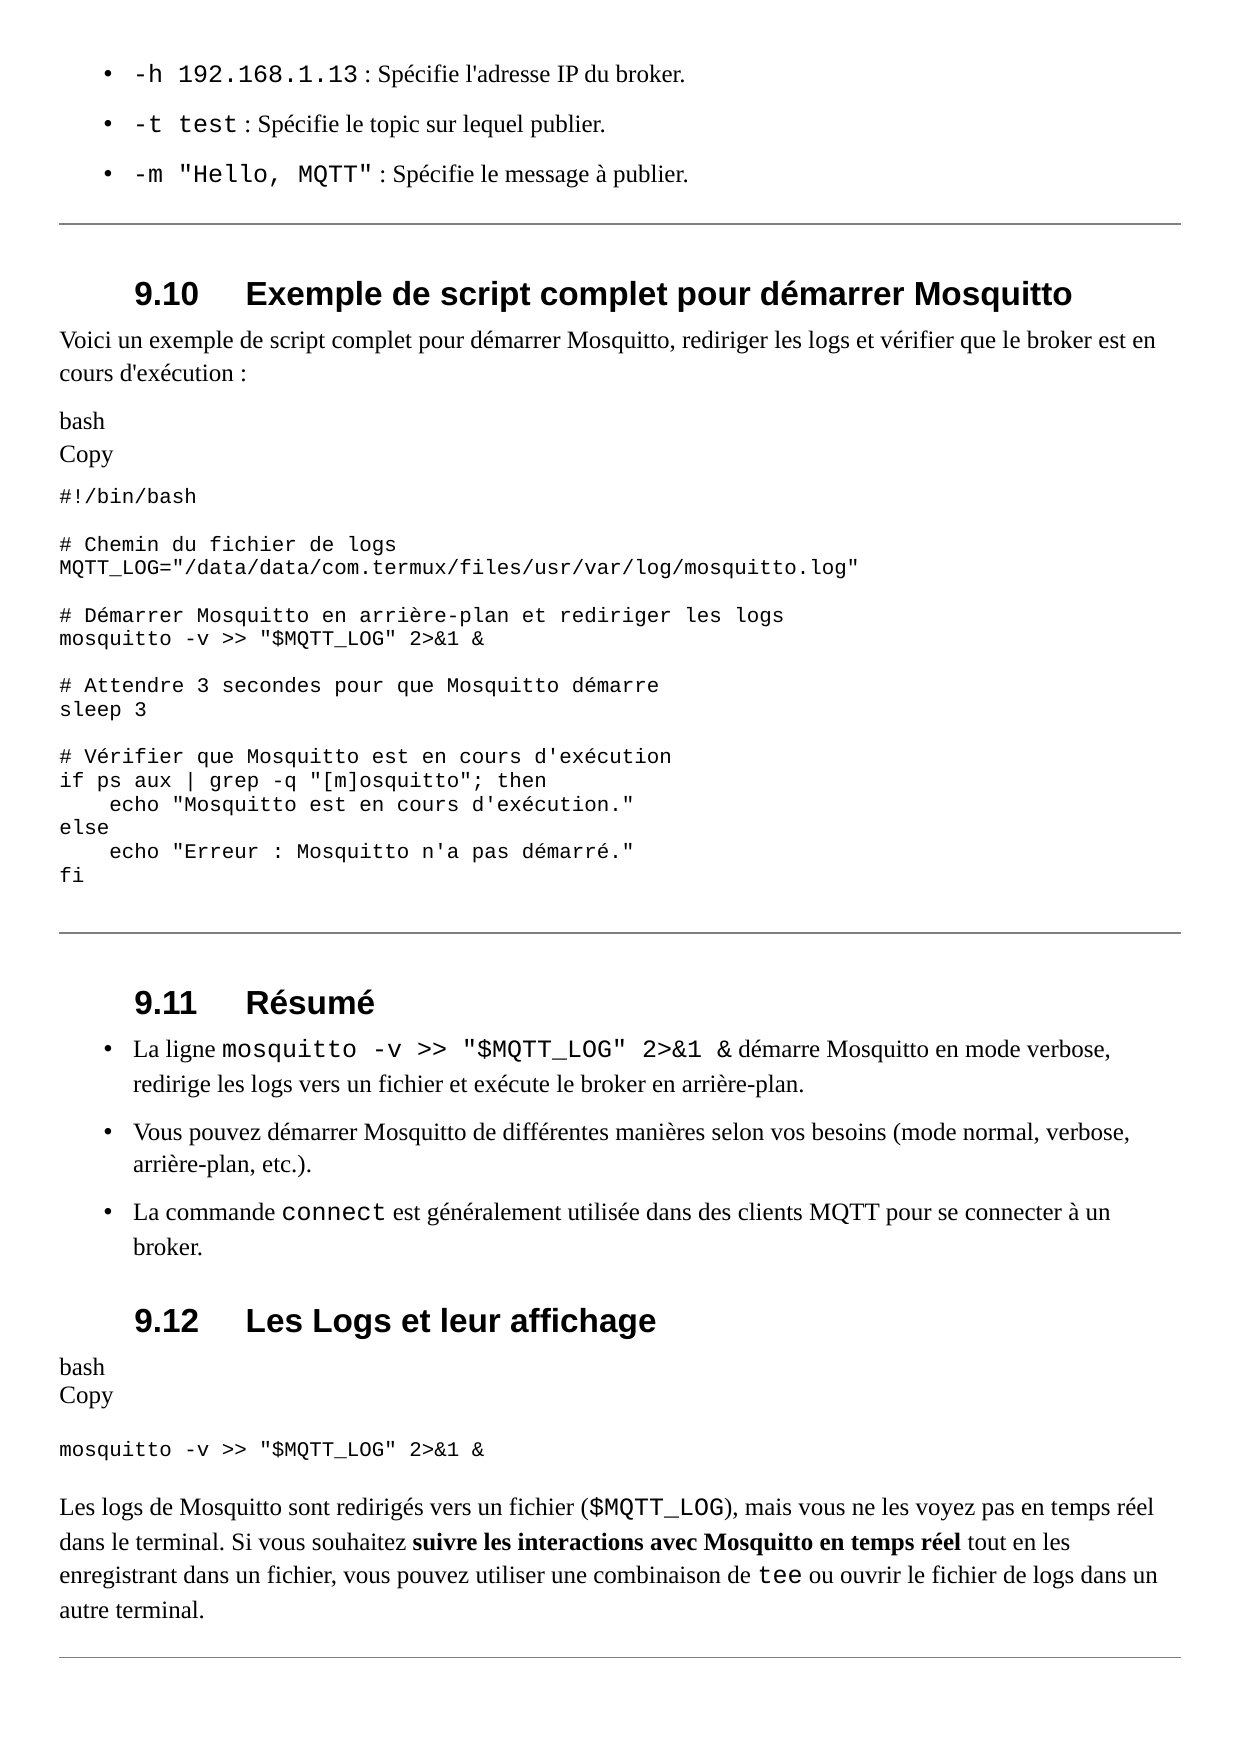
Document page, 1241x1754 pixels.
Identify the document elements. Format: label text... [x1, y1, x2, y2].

subtitle Exemple de script complet pour démarrer Mosquitto [134, 274, 1181, 313]
list -h 192.168.1.13 : Spécifie l'adresse IP du broker. [103, 59, 1181, 90]
list Vous pouvez démarrer Mosquitto de différentes manières selon vos besoins (mode normal, verbose, arrière-plan, etc.). [103, 1117, 1181, 1178]
text bash [59, 1352, 1181, 1380]
list La ligne mosquitto -v >> "$MQTT_LOG" 2>&1 & démarre Mosquitto en mode verbose, redirige les logs vers un fichier et exécute le broker en arrière-plan. [103, 1034, 1181, 1098]
text Voici un exemple de script complet pour démarrer Mosquitto, rediriger les logs et vérifier que le broker est en cours d'exécution : [59, 325, 1181, 387]
text #!/bin/bash [59, 486, 1181, 510]
text echo "Mosquitto est en cours d'exécution." [59, 794, 1181, 817]
text bash [59, 406, 1181, 434]
list -m "Hello, MQTT" : Spécifie le message à publier. [103, 159, 1181, 190]
text if ps aux | grep -q "[m]osquitto"; then [59, 770, 1181, 794]
subtitle Résumé [134, 983, 1181, 1021]
text # Vérifier que Mosquitto est en cours d'exécution [59, 746, 1181, 770]
text mosquitto -v >> "$MQTT_LOG" 2>&1 & [59, 1439, 1181, 1462]
text Copy [59, 1380, 1181, 1409]
text Les logs de Mosquitto sont redirigés vers un fichier ($MQTT_LOG), mais vous ne les voyez pas en temps réel dans le terminal. Si vous souhaitez suivre les interactions avec Mosquitto en temps réel tout en les enregistrant dans un fichier, vous pouvez utiliser une combinaison de tee ou ouvrir le fichier de logs dans un autre terminal. [59, 1492, 1181, 1624]
text fi [59, 865, 1181, 888]
list -t test : Spécifie le topic sur lequel publier. [103, 109, 1181, 140]
text sleep 3 [59, 699, 1181, 723]
text echo "Erreur : Mosquitto n'a pas démarré." [59, 841, 1181, 865]
text MQTT_LOG="/data/data/com.termux/files/usr/var/log/mosquitto.log" [59, 557, 1181, 581]
text Copy [59, 439, 1181, 467]
list La commande connect est généralement utilisée dans des clients MQTT pour se connecter à un broker. [103, 1197, 1181, 1261]
text mosquitto -v >> "$MQTT_LOG" 2>&1 & [59, 628, 1181, 652]
subtitle Les Logs et leur affichage [134, 1301, 1181, 1339]
text # Attendre 3 secondes pour que Mosquitto démarre [59, 676, 1181, 699]
text else [59, 817, 1181, 841]
text # Démarrer Mosquitto en arrière-plan et rediriger les logs [59, 604, 1181, 628]
text # Chemin du fichier de logs [59, 534, 1181, 557]
